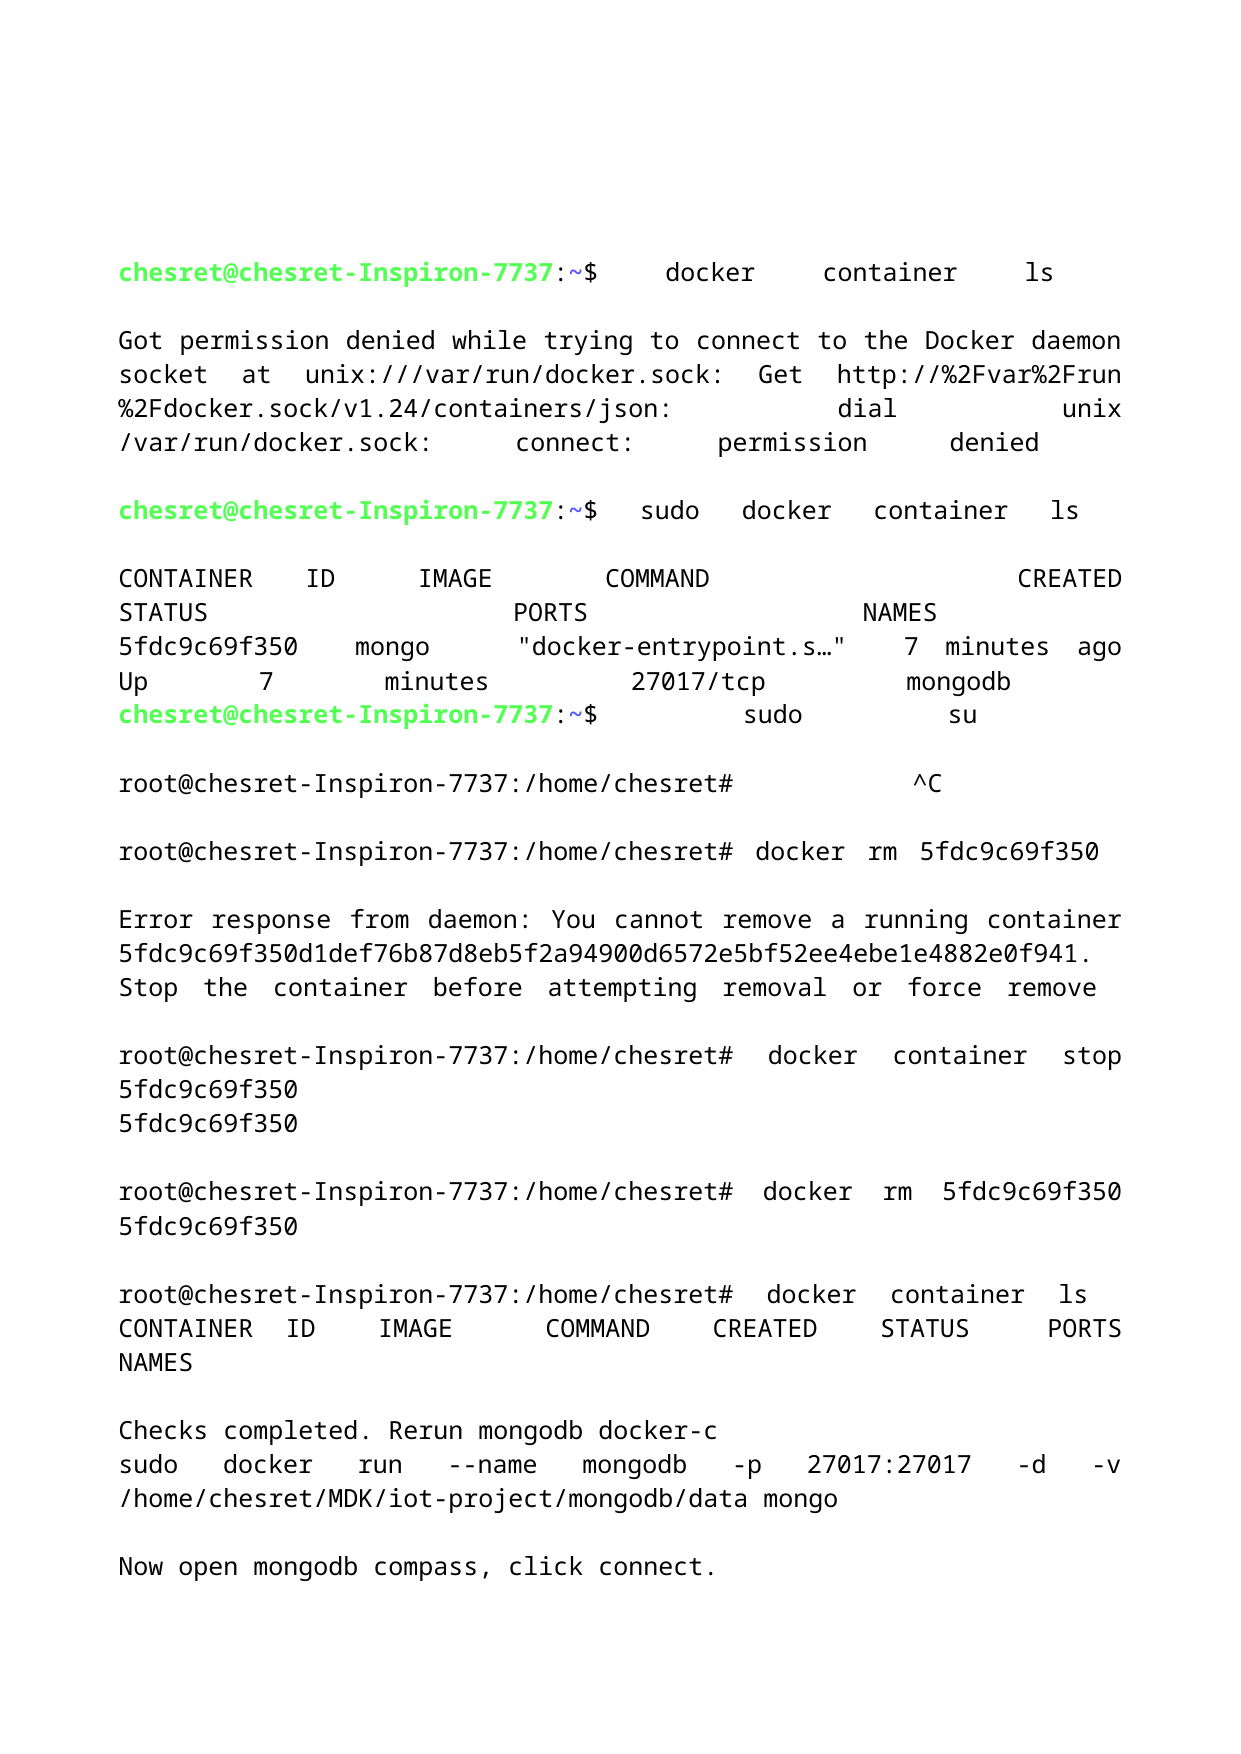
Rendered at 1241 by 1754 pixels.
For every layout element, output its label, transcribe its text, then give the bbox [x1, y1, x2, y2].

text Checks completed. Rerun mongodb docker-c [118, 1412, 1122, 1447]
text root@chesret-Inspiron-7737:/home/chesret# docker rm 5fdc9c69f350 5fdc9c69f350 [118, 1174, 1122, 1276]
text chesret@chesret-Inspiron-7737:~$ sudo docker container ls [118, 493, 1122, 561]
text root@chesret-Inspiron-7737:/home/chesret# ^C [118, 765, 1122, 833]
text chesret@chesret-Inspiron-7737:~$ docker container ls [118, 254, 1122, 322]
text CONTAINER ID IMAGE COMMAND CREATED STATUS PORTS NAMES 5fdc9c69f350 mongo "docker-entrypoint.s…" 7 minutes ago Up 7 minutes 27017/tcp mongodb chesret@chesret-Inspiron-7737:~$ sudo su [118, 561, 1122, 765]
text Error response from daemon: You cannot remove a running container 5fdc9c69f350d1def76b87d8eb5f2a94900d6572e5bf52ee4ebe1e4882e0f941. Stop the container before attempting removal or force remove [118, 902, 1122, 1038]
text Now open mongodb compass, click connect. [118, 1549, 1122, 1583]
text root@chesret-Inspiron-7737:/home/chesret# docker container ls CONTAINER ID IMAGE COMMAND CREATED STATUS PORTS NAMES [118, 1276, 1122, 1412]
text Got permission denied while trying to connect to the Docker daemon socket at unix:///var/run/docker.sock: Get http://%2Fvar%2Frun%2Fdocker.sock/v1.24/containers/json: dial unix /var/run/docker.sock: connect: permission denied [118, 322, 1122, 493]
text root@chesret-Inspiron-7737:/home/chesret# docker container stop 5fdc9c69f350 5fdc9c69f350 [118, 1038, 1122, 1174]
text root@chesret-Inspiron-7737:/home/chesret# docker rm 5fdc9c69f350 [118, 833, 1122, 902]
text sudo docker run --name mongodb -p 27017:27017 -d -v /home/chesret/MDK/iot-project/mongodb/data mongo [118, 1447, 1122, 1515]
